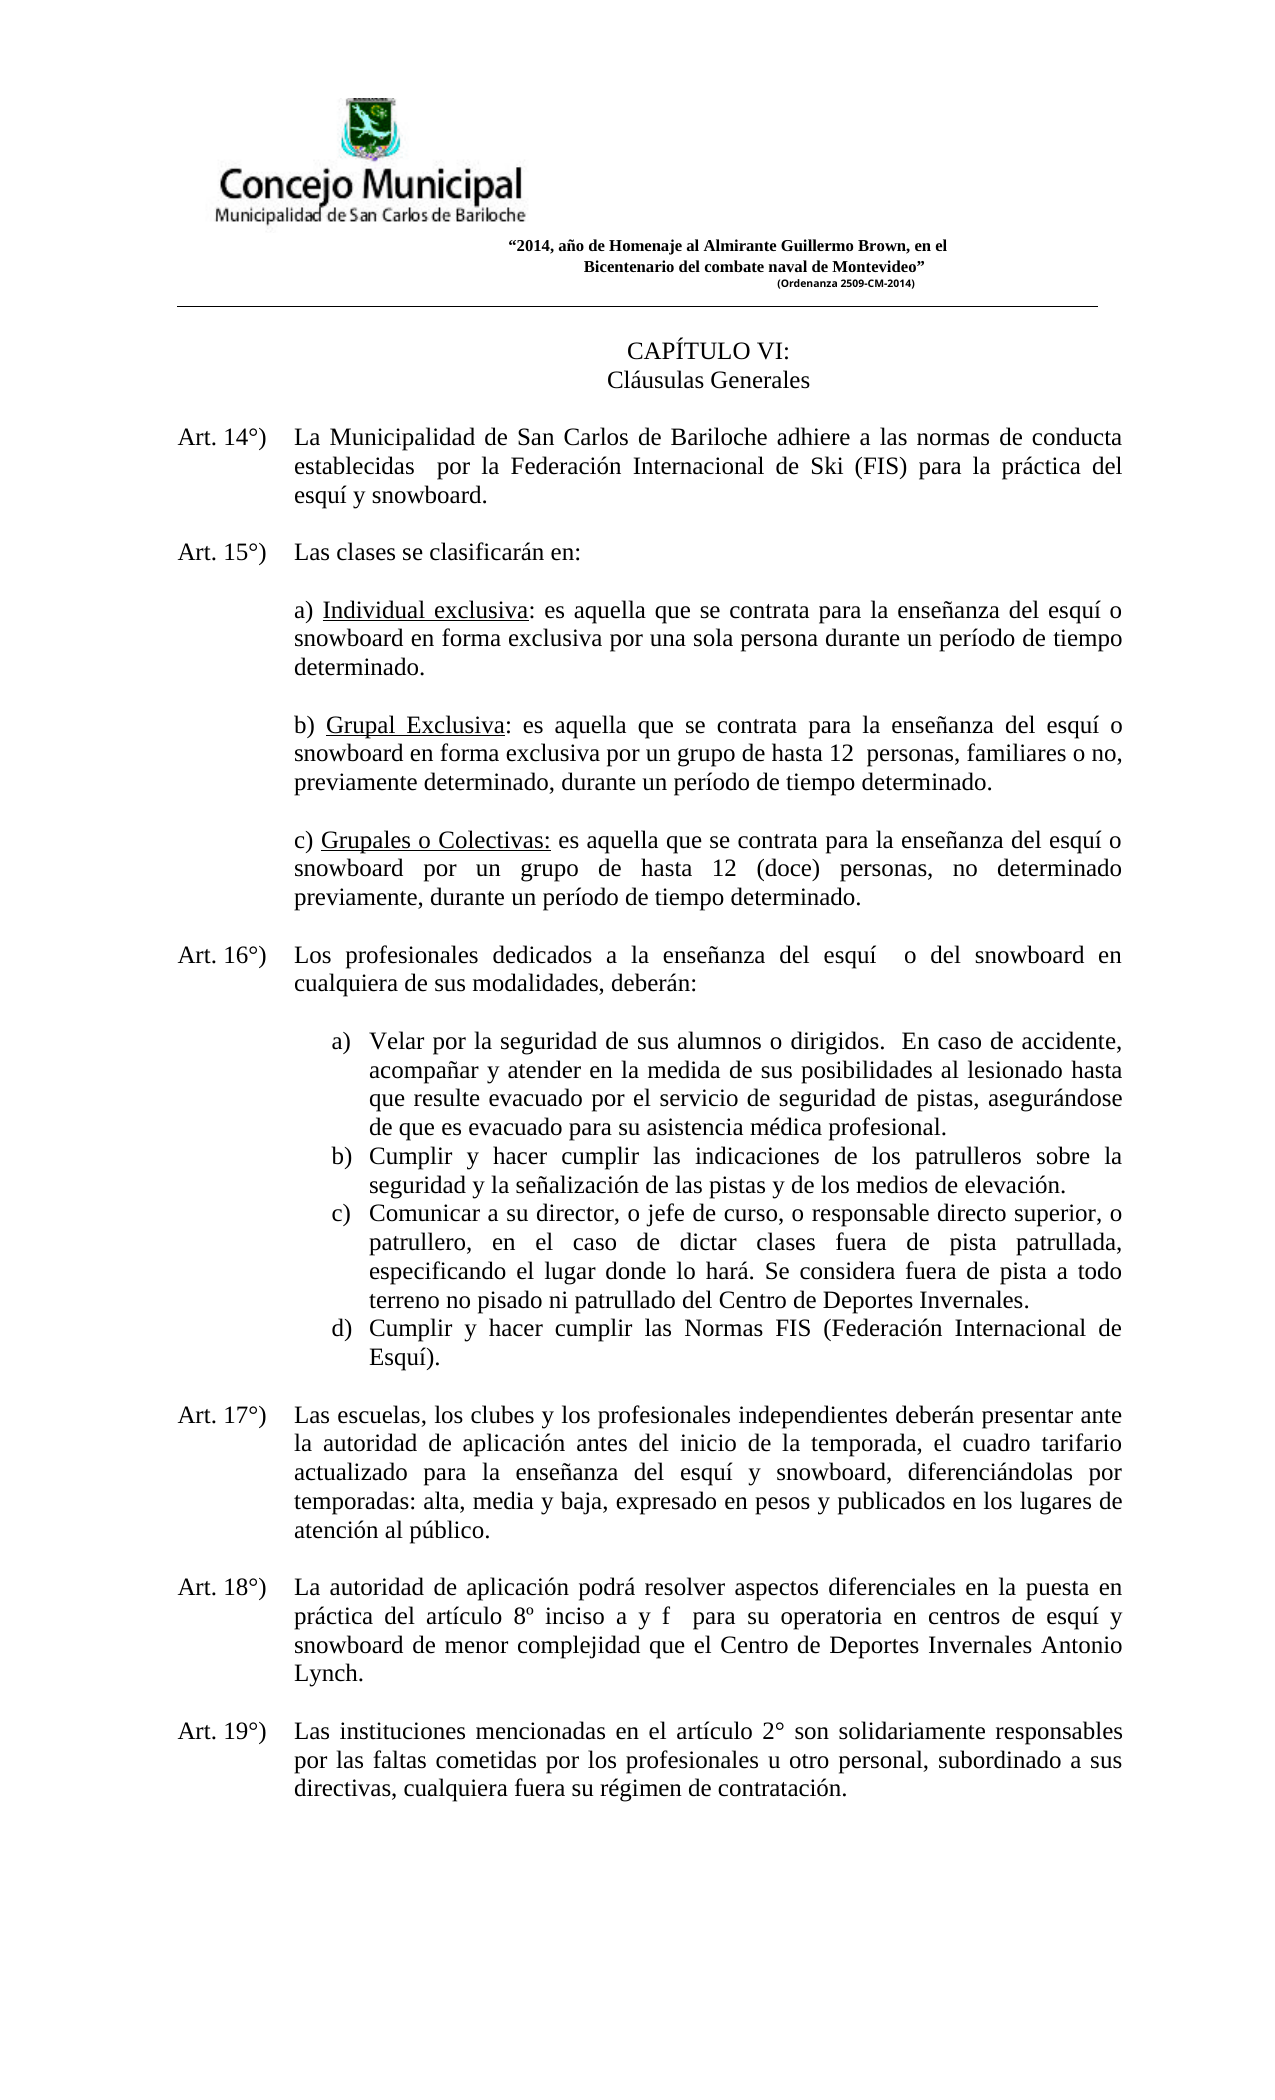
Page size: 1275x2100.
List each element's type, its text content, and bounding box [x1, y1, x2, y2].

table_cell La Municipalidad de San Carlos de Bariloche adhiere a las normas de conducta establecidas por la Federación Internacional de Ski (FIS) para la práctica del esquí y snowboard. [287, 422, 1130, 537]
table_cell Art. 19°) [170, 1716, 287, 1802]
table_cell Las clases se clasificarán en: a) Individual exclusiva: es aquella que se contrata para la enseñanza del esquí o snowboard en forma exclusiva por una sola persona durante un período de tiempo determinado. b) Grupal Exclusiva: es aquella que se contrata para la enseñanza del esquí o snowboard en forma exclusiva por un grupo de hasta 12 personas, familiares o no, previamente determinado, durante un período de tiempo determinado. c) Grupales o Colectivas: es aquella que se contrata para la enseñanza del esquí o snowboard por un grupo de hasta 12 (doce) personas, no determinado previamente, durante un período de tiempo determinado. [287, 537, 1130, 940]
table_cell Art. 18°) [170, 1572, 287, 1716]
table_cell Art. 17°) [170, 1400, 287, 1572]
table_cell Art. 16°) [170, 940, 287, 1400]
picture [194, 98, 554, 234]
table_cell [170, 336, 287, 422]
table_cell Los profesionales dedicados a la enseñanza del esquí o del snowboard en cualquiera de sus modalidades, deberán: Velar por la seguridad de sus alumnos o dirigidos. En caso de accidente, acompañar y atender en la medida de sus posibilidades al lesionado hasta que resulte evacuado por el servicio de seguridad de pistas, asegurándose de que es evacuado para su asistencia médica profesional. Cumplir y hacer cumplir las indicaciones de los patrulleros sobre la seguridad y la señalización de las pistas y de los medios de elevación. Comunicar a su director, o jefe de curso, o responsable directo superior, o patrullero, en el caso de dictar clases fuera de pista patrullada, especificando el lugar donde lo hará. Se considera fuera de pista a todo terreno no pisado ni patrullado del Centro de Deportes Invernales. Cumplir y hacer cumplir las Normas FIS (Federación Internacional de Esquí). [287, 940, 1130, 1400]
table_cell Art. 15°) [170, 537, 287, 940]
table_cell La autoridad de aplicación podrá resolver aspectos diferenciales en la puesta en práctica del artículo 8º inciso a y f para su operatoria en centros de esquí y snowboard de menor complejidad que el Centro de Deportes Invernales Antonio Lynch. [287, 1572, 1130, 1716]
table_cell Las escuelas, los clubes y los profesionales independientes deberán presentar ante la autoridad de aplicación antes del inicio de la temporada, el cuadro tarifario actualizado para la enseñanza del esquí y snowboard, diferenciándolas por temporadas: alta, media y baja, expresado en pesos y publicados en los lugares de atención al público. [287, 1400, 1130, 1572]
table_cell Las instituciones mencionadas en el artículo 2° son solidariamente responsables por las faltas cometidas por los profesionales u otro personal, subordinado a sus directivas, cualquiera fuera su régimen de contratación. [287, 1716, 1130, 1802]
table_cell Art. 14°) [170, 422, 287, 537]
table_cell CAPÍTULO VI: Cláusulas Generales [287, 336, 1130, 422]
